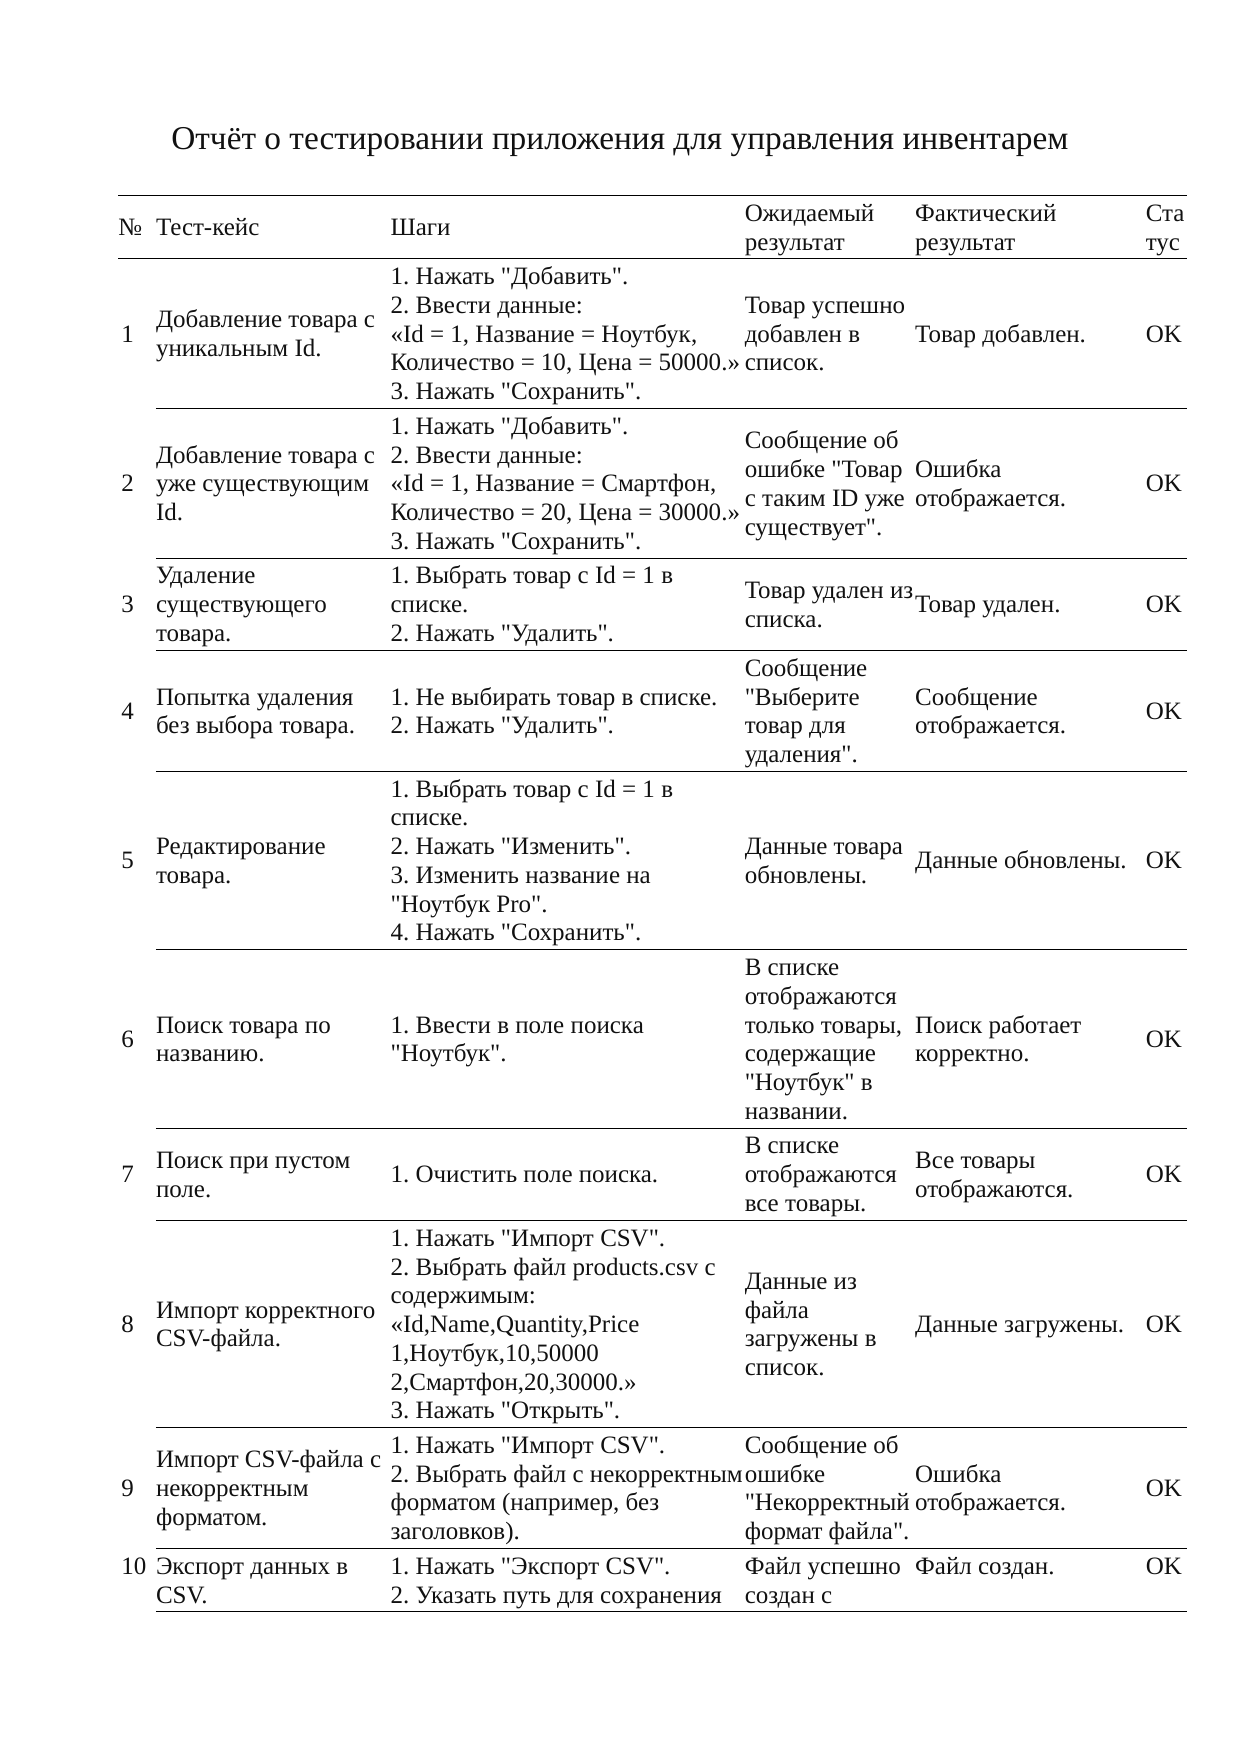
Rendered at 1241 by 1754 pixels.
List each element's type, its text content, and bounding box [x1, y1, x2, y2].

table_cell Поиск при пустом поле. [156, 1129, 390, 1220]
table_cell OK [1146, 950, 1187, 1128]
table_cell 1. Ввести в поле поиска "Ноутбук". [390, 950, 744, 1128]
table_header № [118, 196, 156, 258]
table_cell Ошибка отображается. [915, 409, 1146, 558]
table_cell 1. Нажать "Импорт CSV". 2. Выбрать файл с некорректным форматом (например, без заголовков). [390, 1428, 744, 1548]
table_cell 1. Выбрать товар с Id = 1 в списке. 2. Нажать "Изменить". 3. Изменить название на "Ноутбук Pro". 4. Нажать "Сохранить". [390, 772, 744, 949]
table_cell 2 [118, 408, 156, 558]
table_cell Данные товара обновлены. [745, 772, 915, 949]
table_cell Добавление товара с уникальным Id. [156, 259, 390, 408]
table_cell OK [1146, 259, 1187, 408]
table_cell OK [1146, 1428, 1187, 1548]
table_cell 7 [118, 1128, 156, 1220]
table_cell 9 [118, 1427, 156, 1548]
table_cell Все товары отображаются. [915, 1129, 1146, 1220]
table_cell Товар успешно добавлен в список. [745, 259, 915, 408]
table_cell Товар удален из списка. [745, 559, 915, 650]
table_cell OK [1146, 772, 1187, 949]
table_header Шаги [390, 196, 744, 258]
table_cell 6 [118, 949, 156, 1128]
table_cell OK [1146, 409, 1187, 558]
table_cell Файл создан. [915, 1549, 1146, 1611]
table_header Ожидаемый результат [745, 196, 915, 258]
table_cell Данные обновлены. [915, 772, 1146, 949]
table_cell Товар удален. [915, 559, 1146, 650]
table_cell 10 [118, 1548, 156, 1611]
table_cell 1. Очистить поле поиска. [390, 1129, 744, 1220]
table_cell Товар добавлен. [915, 259, 1146, 408]
table_cell Экспорт данных в CSV. [156, 1549, 390, 1611]
table_cell 1. Нажать "Добавить". 2. Ввести данные: «Id = 1, Название = Смартфон, Количество = 20, Цена = 30000.» 3. Нажать "Сохранить". [390, 409, 744, 558]
table_cell 1. Нажать "Добавить". 2. Ввести данные: «Id = 1, Название = Ноутбук, Количество = 10, Цена = 50000.» 3. Нажать "Сохранить". [390, 259, 744, 408]
table_cell 1. Нажать "Экспорт CSV". 2. Указать путь для сохранения [390, 1549, 744, 1611]
table_cell 1 [118, 259, 156, 408]
table_cell Сообщение об ошибке "Товар с таким ID уже существует". [745, 409, 915, 558]
table_header Тест-кейс [156, 196, 390, 258]
table_cell Добавление товара с уже существующим Id. [156, 409, 390, 558]
table_cell Файл успешно создан с [745, 1549, 915, 1611]
table_cell 1. Нажать "Импорт CSV". 2. Выбрать файл products.csv с содержимым: «Id,Name,Quantity,Price 1,Ноутбук,10,50000 2,Смартфон,20,30000.» 3. Нажать "Открыть". [390, 1221, 744, 1427]
text Отчёт о тестировании приложения для управления инвентарем [118, 118, 1122, 156]
table_cell Сообщение отображается. [915, 651, 1146, 771]
table_header Статус [1146, 196, 1187, 258]
table_cell 1. Не выбирать товар в списке. 2. Нажать "Удалить". [390, 651, 744, 771]
table_cell OK [1146, 1549, 1187, 1611]
table_cell OK [1146, 651, 1187, 771]
table_cell Редактирование товара. [156, 772, 390, 949]
table_cell 5 [118, 771, 156, 949]
table_cell OK [1146, 559, 1187, 650]
table_cell Импорт CSV-файла с некорректным форматом. [156, 1428, 390, 1548]
table_cell Данные загружены. [915, 1221, 1146, 1427]
table_cell 8 [118, 1220, 156, 1427]
table_cell В списке отображаются все товары. [745, 1129, 915, 1220]
table_cell Сообщение об ошибке "Некорректный формат файла". [745, 1428, 915, 1548]
table_cell Удаление существующего товара. [156, 559, 390, 650]
table_cell OK [1146, 1221, 1187, 1427]
table_cell Ошибка отображается. [915, 1428, 1146, 1548]
table_cell Попытка удаления без выбора товара. [156, 651, 390, 771]
table_cell Импорт корректного CSV-файла. [156, 1221, 390, 1427]
table_cell Поиск товара по названию. [156, 950, 390, 1128]
table_cell 1. Выбрать товар с Id = 1 в списке. 2. Нажать "Удалить". [390, 559, 744, 650]
table_cell 3 [118, 558, 156, 650]
table_header Фактический результат [915, 196, 1146, 258]
table_cell 4 [118, 650, 156, 771]
table_cell Поиск работает корректно. [915, 950, 1146, 1128]
table_cell В списке отображаются только товары, содержащие "Ноутбук" в названии. [745, 950, 915, 1128]
table_cell OK [1146, 1129, 1187, 1220]
table_cell Данные из файла загружены в список. [745, 1221, 915, 1427]
table_cell Сообщение "Выберите товар для удаления". [745, 651, 915, 771]
